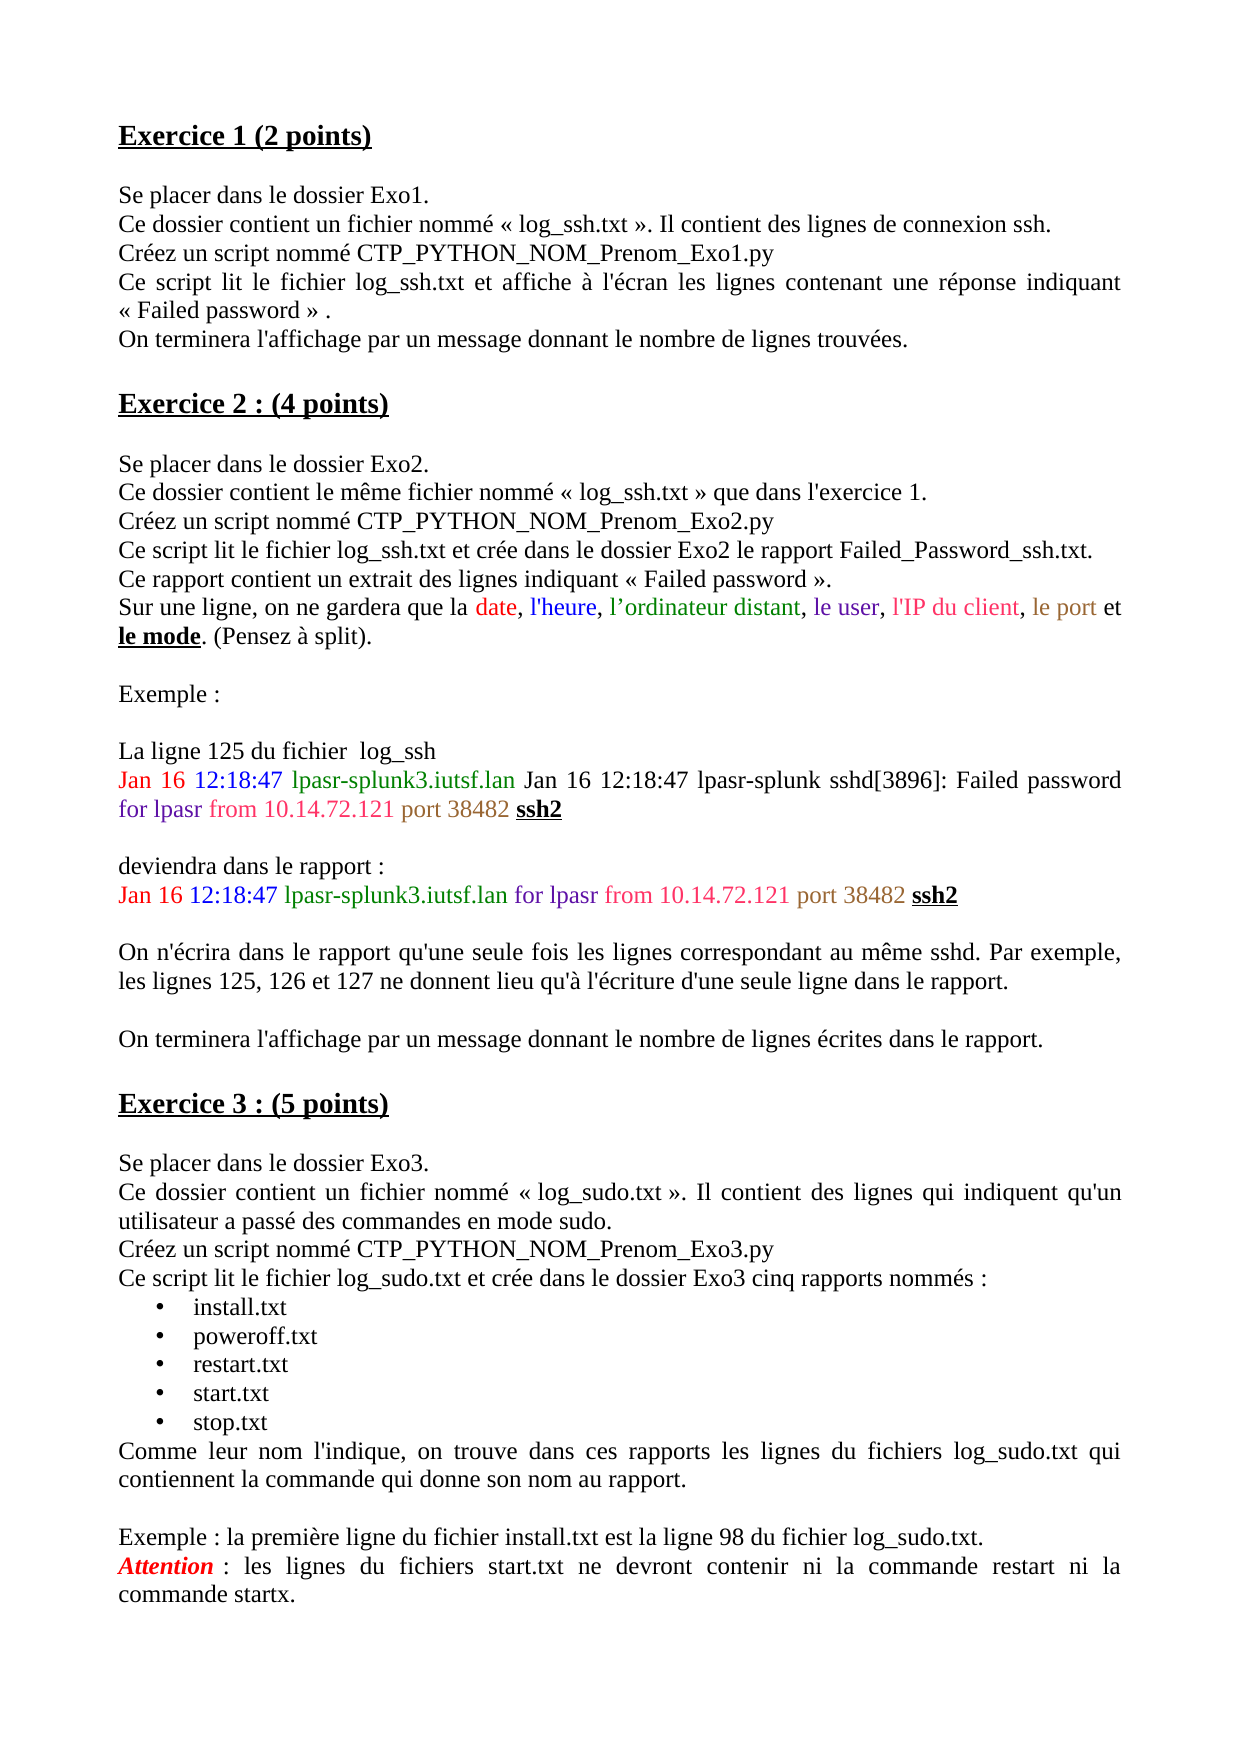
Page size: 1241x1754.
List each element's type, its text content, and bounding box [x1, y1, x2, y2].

list install.txt [156, 1292, 1122, 1321]
text deviendra dans le rapport : [118, 851, 1122, 880]
text Attention : les lignes du fichiers start.txt ne devront contenir ni la commande restart ni la commande startx. [118, 1551, 1122, 1608]
text Créez un script nommé CTP_PYTHON_NOM_Prenom_Exo1.py [118, 238, 1122, 267]
text Exercice 2 : (4 points) [118, 386, 1122, 420]
list start.txt [156, 1378, 1122, 1407]
text Ce dossier contient un fichier nommé « log_ssh.txt ». Il contient des lignes de connexion ssh. [118, 209, 1122, 238]
text Sur une ligne, on ne gardera que la date, l'heure, l’ordinateur distant, le user, l'IP du client, le port et le mode. (Pensez à split). [118, 592, 1122, 650]
text Exemple : la première ligne du fichier install.txt est la ligne 98 du fichier log_sudo.txt. [118, 1522, 1122, 1551]
text On n'écrira dans le rapport qu'une seule fois les lignes correspondant au même sshd. Par exemple, les lignes 125, 126 et 127 ne donnent lieu qu'à l'écriture d'une seule ligne dans le rapport. [118, 937, 1122, 995]
text La ligne 125 du fichier log_ssh [118, 736, 1122, 765]
list poweroff.txt [156, 1321, 1122, 1349]
text Exercice 1 (2 points) [118, 118, 1122, 152]
text Créez un script nommé CTP_PYTHON_NOM_Prenom_Exo2.py [118, 506, 1122, 535]
text Se placer dans le dossier Exo2. [118, 449, 1122, 477]
text Créez un script nommé CTP_PYTHON_NOM_Prenom_Exo3.py [118, 1234, 1122, 1263]
text Exercice 3 : (5 points) [118, 1086, 1122, 1119]
text Jan 16 12:18:47 lpasr-splunk3.iutsf.lan for lpasr from 10.14.72.121 port 38482 ssh2 [118, 880, 1122, 909]
text Ce script lit le fichier log_sudo.txt et crée dans le dossier Exo3 cinq rapports nommés : [118, 1263, 1122, 1292]
list restart.txt [156, 1349, 1122, 1378]
text On terminera l'affichage par un message donnant le nombre de lignes écrites dans le rapport. [118, 1024, 1122, 1052]
text Ce rapport contient un extrait des lignes indiquant « Failed password ». [118, 564, 1122, 592]
text Se placer dans le dossier Exo1. [118, 180, 1122, 209]
text Ce script lit le fichier log_ssh.txt et affiche à l'écran les lignes contenant une réponse indiquant « Failed password » . [118, 267, 1122, 324]
list stop.txt [156, 1407, 1122, 1436]
text Comme leur nom l'indique, on trouve dans ces rapports les lignes du fichiers log_sudo.txt qui contiennent la commande qui donne son nom au rapport. [118, 1436, 1122, 1493]
text Se placer dans le dossier Exo3. [118, 1148, 1122, 1177]
text Ce script lit le fichier log_ssh.txt et crée dans le dossier Exo2 le rapport Failed_Password_ssh.txt. [118, 535, 1122, 564]
text Ce dossier contient un fichier nommé « log_sudo.txt ». Il contient des lignes qui indiquent qu'un utilisateur a passé des commandes en mode sudo. [118, 1177, 1122, 1234]
text On terminera l'affichage par un message donnant le nombre de lignes trouvées. [118, 324, 1122, 353]
text Ce dossier contient le même fichier nommé « log_ssh.txt » que dans l'exercice 1. [118, 477, 1122, 506]
text Exemple : [118, 679, 1122, 707]
text Jan 16 12:18:47 lpasr-splunk3.iutsf.lan Jan 16 12:18:47 lpasr-splunk sshd[3896]: Failed password for lpasr from 10.14.72.121 port 38482 ssh2 [118, 765, 1122, 822]
